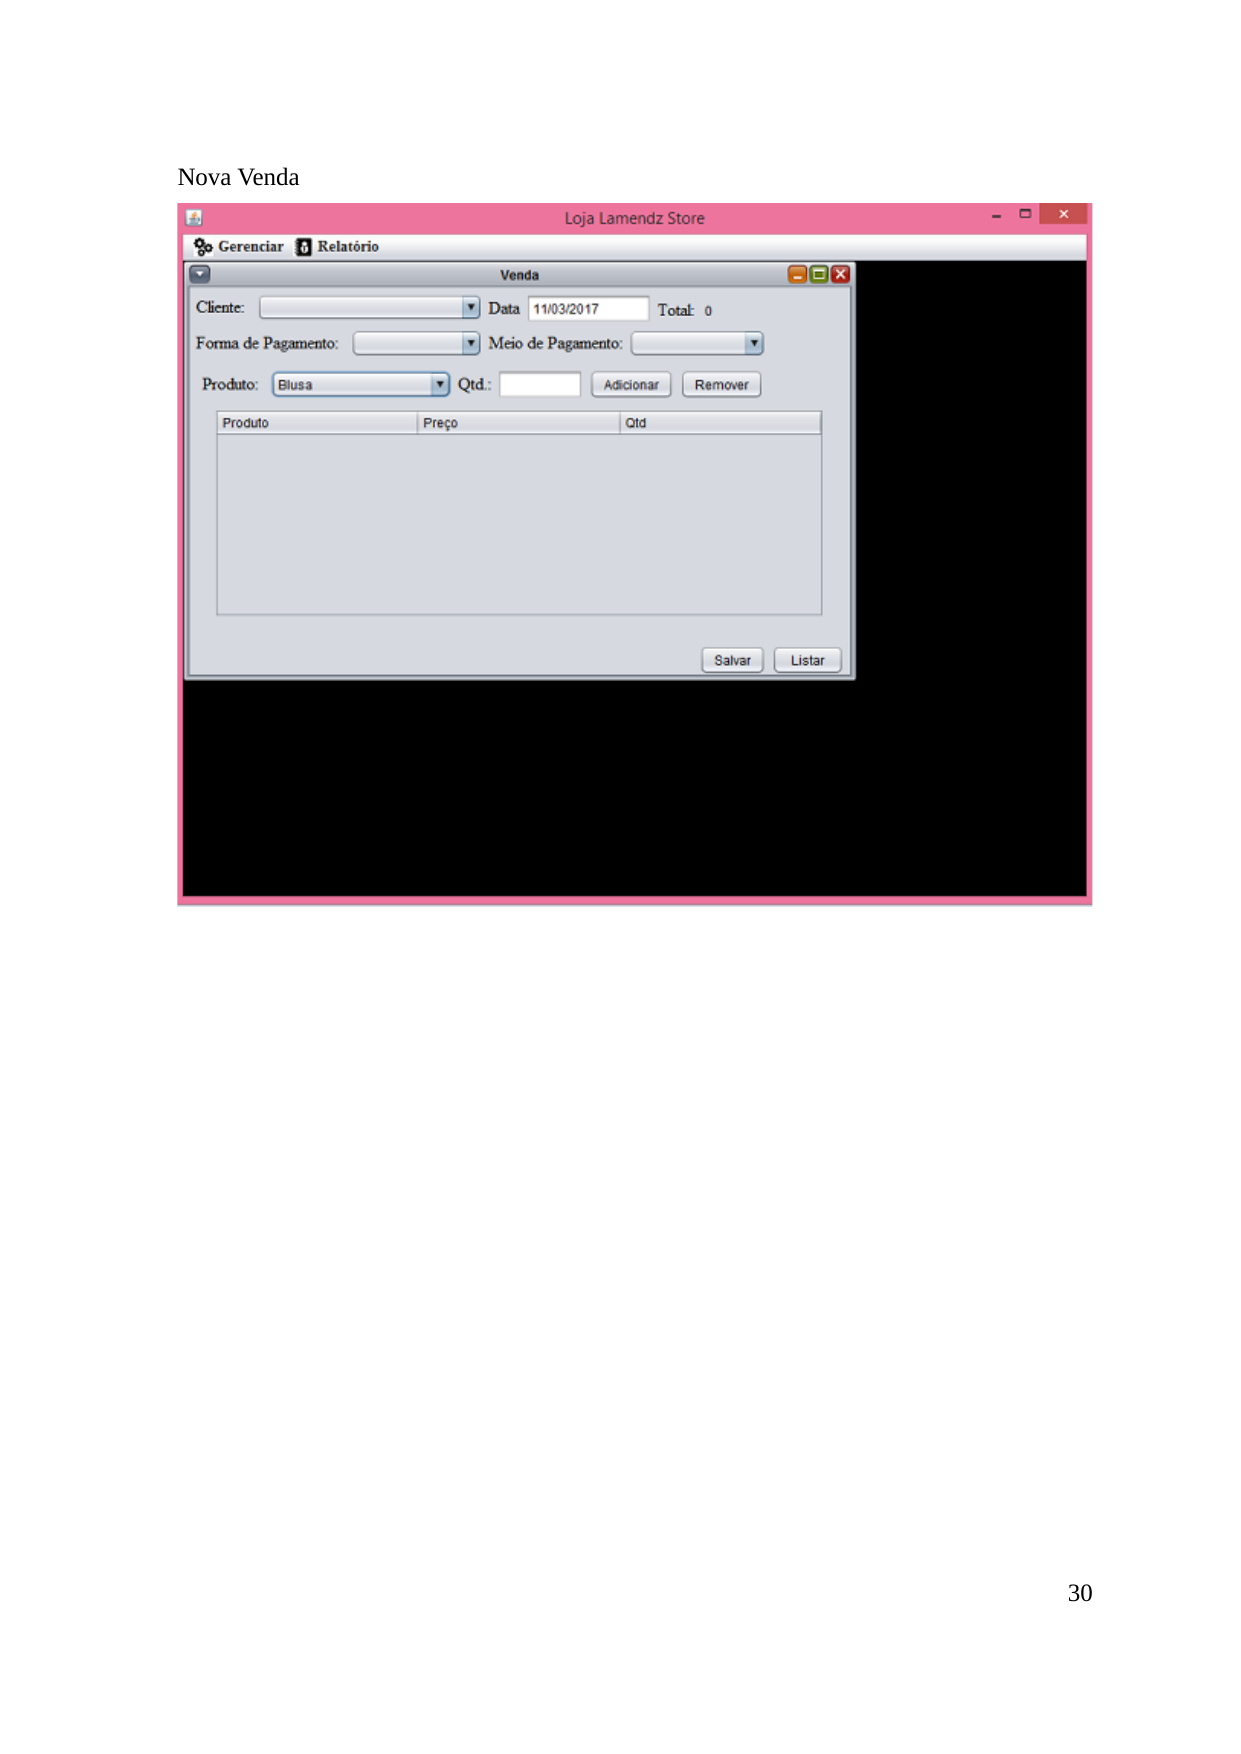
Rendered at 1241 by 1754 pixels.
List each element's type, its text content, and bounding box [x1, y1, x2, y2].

subtitle Nova Venda [177, 162, 1093, 191]
picture [177, 203, 1093, 907]
